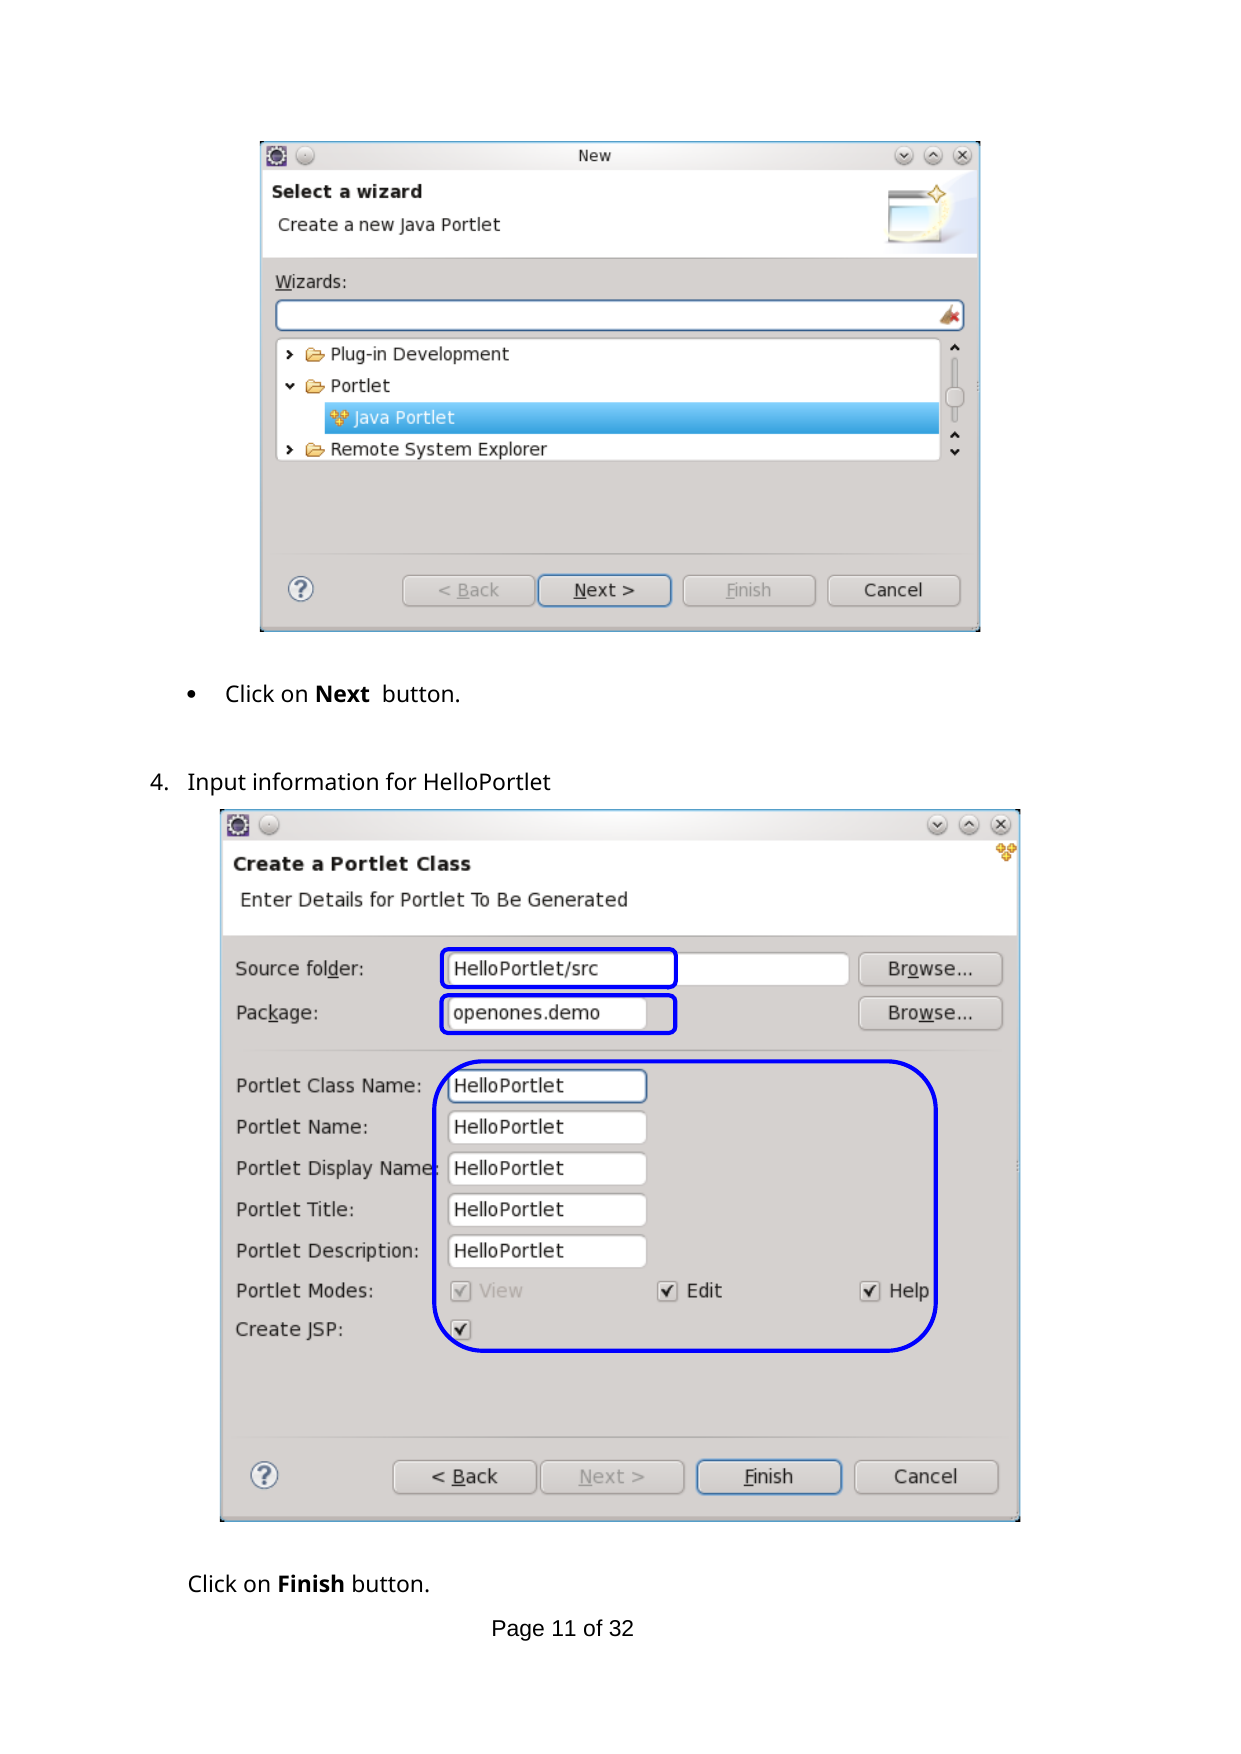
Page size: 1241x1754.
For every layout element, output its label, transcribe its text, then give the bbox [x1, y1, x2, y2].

picture [219, 809, 1021, 1522]
text Click on Finish button. [187, 1568, 1128, 1600]
subtitle Input information for HelloPortlet [150, 766, 1128, 797]
picture [259, 141, 981, 632]
list Click on Next button. [187, 678, 1128, 709]
